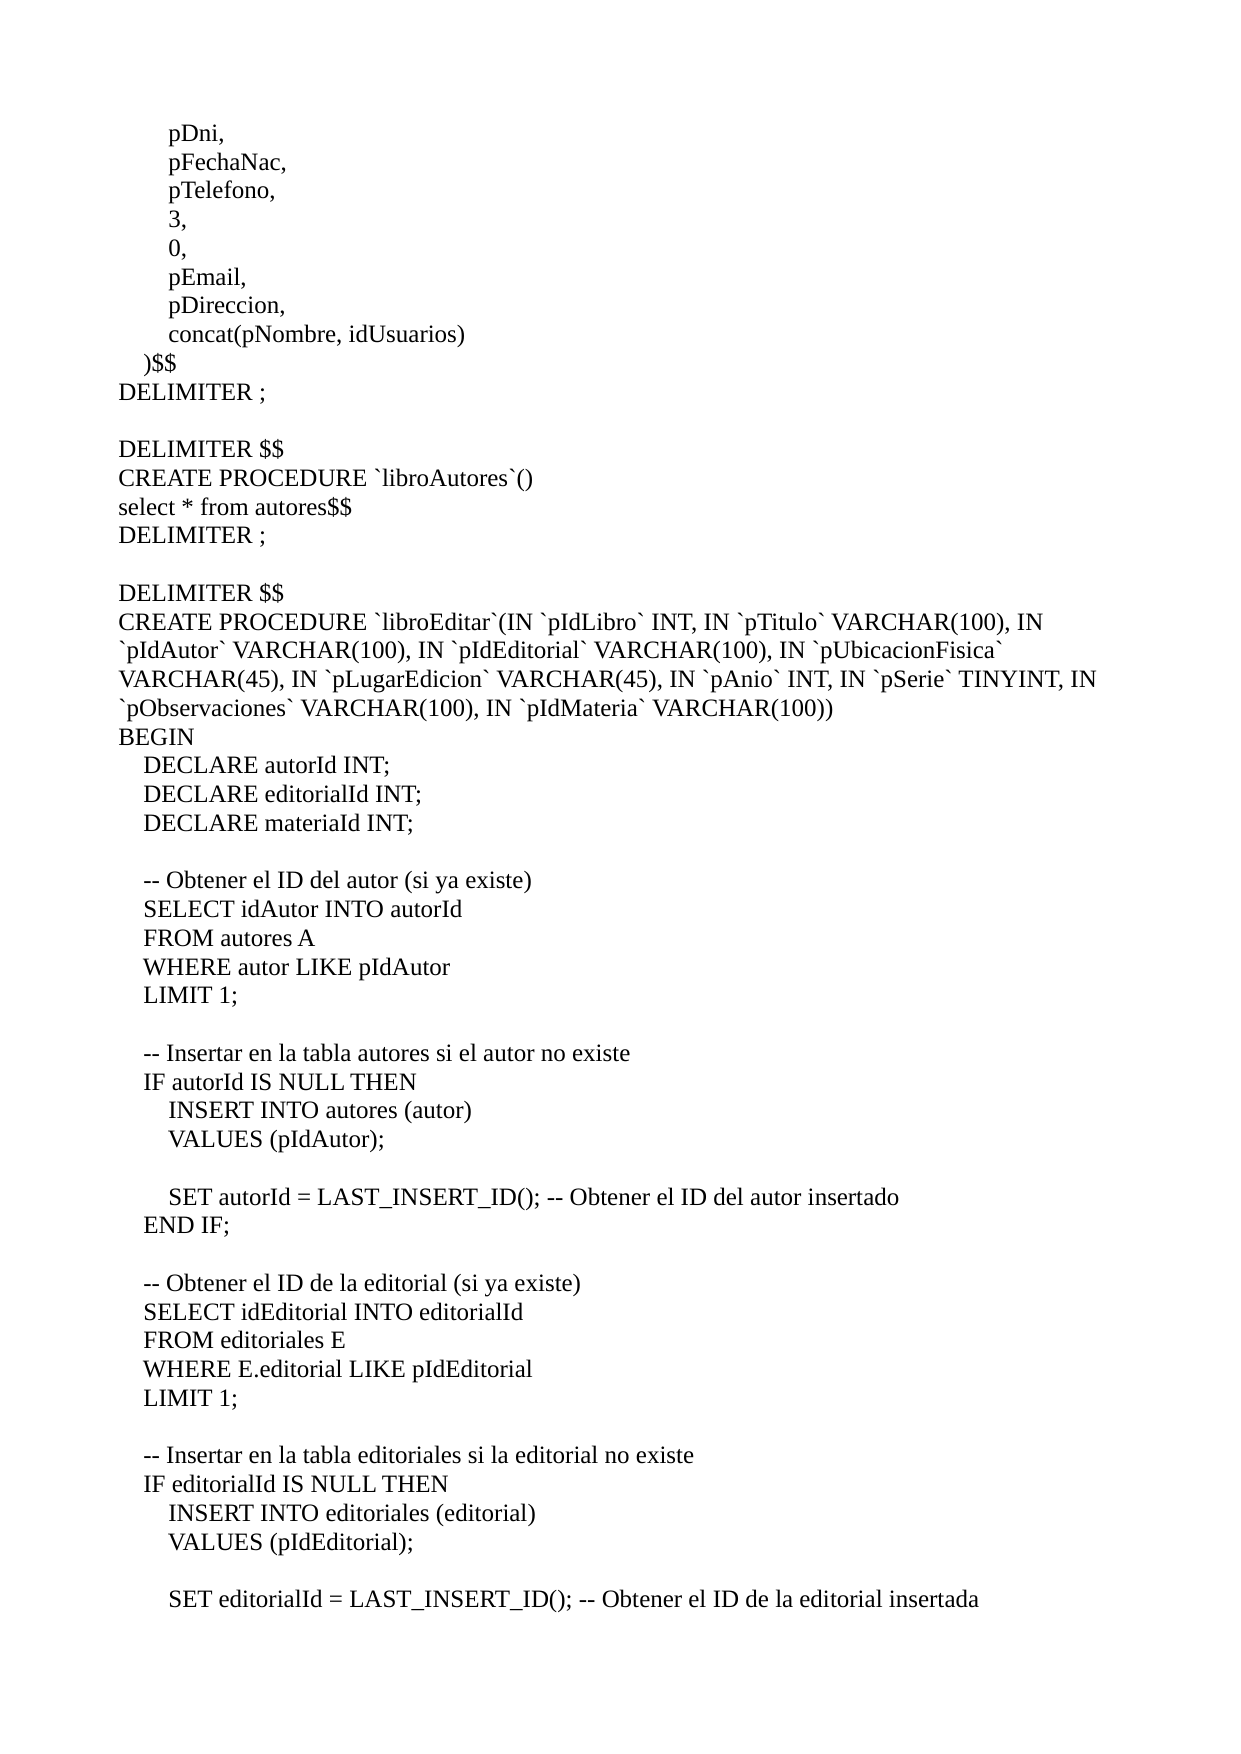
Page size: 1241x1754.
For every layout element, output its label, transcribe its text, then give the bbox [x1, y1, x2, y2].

text DECLARE autorId INT; [118, 751, 1122, 779]
text FROM autores A [118, 923, 1122, 952]
text -- Insertar en la tabla editoriales si la editorial no existe [118, 1441, 1122, 1469]
text IF editorialId IS NULL THEN [118, 1469, 1122, 1498]
text DELIMITER $$ [118, 434, 1122, 463]
text DECLARE editorialId INT; [118, 779, 1122, 808]
text LIMIT 1; [118, 981, 1122, 1009]
text CREATE PROCEDURE `libroEditar`(IN `pIdLibro` INT, IN `pTitulo` VARCHAR(100), IN `pIdAutor` VARCHAR(100), IN `pIdEditorial` VARCHAR(100), IN `pUbicacionFisica` VARCHAR(45), IN `pLugarEdicion` VARCHAR(45), IN `pAnio` INT, IN `pSerie` TINYINT, IN `pObservaciones` VARCHAR(100), IN `pIdMateria` VARCHAR(100)) [118, 607, 1122, 722]
text DELIMITER $$ [118, 578, 1122, 607]
text pDireccion, [118, 291, 1122, 319]
text pEmail, [118, 262, 1122, 291]
text SET autorId = LAST_INSERT_ID(); -- Obtener el ID del autor insertado [118, 1182, 1122, 1211]
text -- Insertar en la tabla autores si el autor no existe [118, 1038, 1122, 1067]
text BEGIN [118, 722, 1122, 751]
text DELIMITER ; [118, 521, 1122, 549]
text DELIMITER ; [118, 377, 1122, 406]
text pFechaNac, [118, 147, 1122, 176]
text INSERT INTO autores (autor) [118, 1096, 1122, 1124]
text LIMIT 1; [118, 1383, 1122, 1412]
text INSERT INTO editoriales (editorial) [118, 1498, 1122, 1527]
text VALUES (pIdAutor); [118, 1124, 1122, 1153]
text )$$ [118, 348, 1122, 377]
text DECLARE materiaId INT; [118, 808, 1122, 837]
text SET editorialId = LAST_INSERT_ID(); -- Obtener el ID de la editorial insertada [118, 1584, 1122, 1613]
text 3, [118, 204, 1122, 233]
text VALUES (pIdEditorial); [118, 1527, 1122, 1556]
text IF autorId IS NULL THEN [118, 1067, 1122, 1096]
text 0, [118, 233, 1122, 262]
text WHERE E.editorial LIKE pIdEditorial [118, 1354, 1122, 1383]
text select * from autores$$ [118, 492, 1122, 521]
text pDni, [118, 118, 1122, 147]
text pTelefono, [118, 176, 1122, 204]
text WHERE autor LIKE pIdAutor [118, 952, 1122, 981]
text concat(pNombre, idUsuarios) [118, 319, 1122, 348]
text SELECT idAutor INTO autorId [118, 894, 1122, 923]
text FROM editoriales E [118, 1326, 1122, 1354]
text END IF; [118, 1211, 1122, 1239]
text SELECT idEditorial INTO editorialId [118, 1297, 1122, 1326]
text -- Obtener el ID del autor (si ya existe) [118, 866, 1122, 894]
text -- Obtener el ID de la editorial (si ya existe) [118, 1268, 1122, 1297]
text CREATE PROCEDURE `libroAutores`() [118, 463, 1122, 492]
